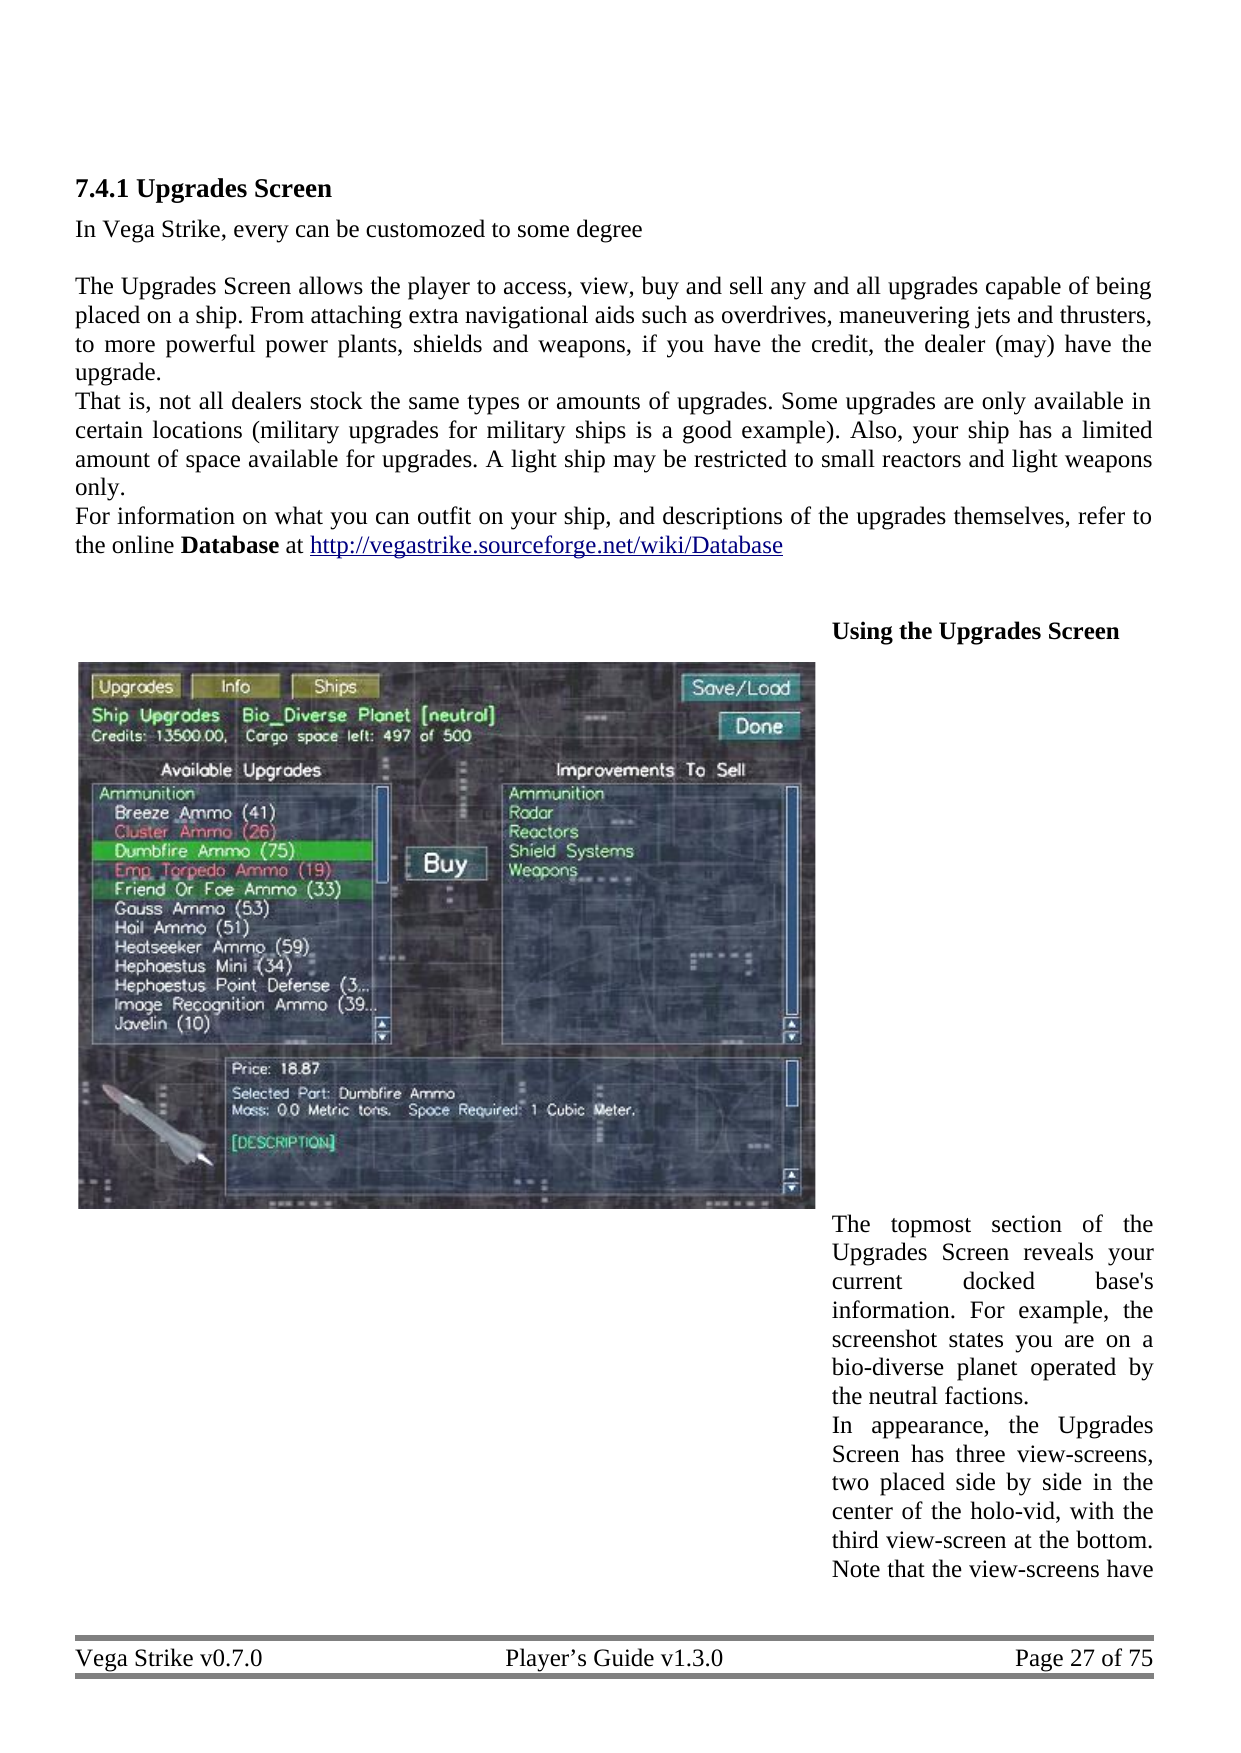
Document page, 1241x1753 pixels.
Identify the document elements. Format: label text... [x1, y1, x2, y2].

text In appearance, the Upgrades Screen has three view-screens, two placed side by side in the center of the holo-vid, with the third view-screen at the bottom. Note that the view-screens have [832, 1410, 1154, 1582]
text For information on what you can outfit on your ship, and descriptions of the upgrades themselves, refer to the online Database at http://vegastrike.sourceforge.net/wiki/Database [75, 501, 1154, 559]
text The Upgrades Screen allows the player to access, view, buy and sell any and all upgrades capable of being placed on a ship. From attaching extra navigational aids such as overdrives, maneuvering jets and thrusters, to more powerful power plants, shields and weapons, if you have the credit, the dealer (may) have the upgrade. [75, 271, 1154, 386]
picture [78, 662, 816, 1209]
text The topmost section of the Upgrades Screen reveals your current docked base's information. For example, the screenshot states you are on a bio-diverse planet operated by the neutral factions. [832, 657, 1154, 1410]
text Using the Upgrades Screen [832, 616, 1154, 645]
text In Vega Strike, every can be customozed to some degree [75, 214, 1154, 242]
text That is, not all dealers stock the same types or amounts of upgrades. Some upgrades are only available in certain locations (military upgrades for military ships is a good example). Also, your ship has a limited amount of space available for upgrades. A light ship may be restricted to small reactors and light weapons only. [75, 386, 1154, 501]
subtitle 7.4.1 Upgrades Screen [75, 172, 1154, 203]
